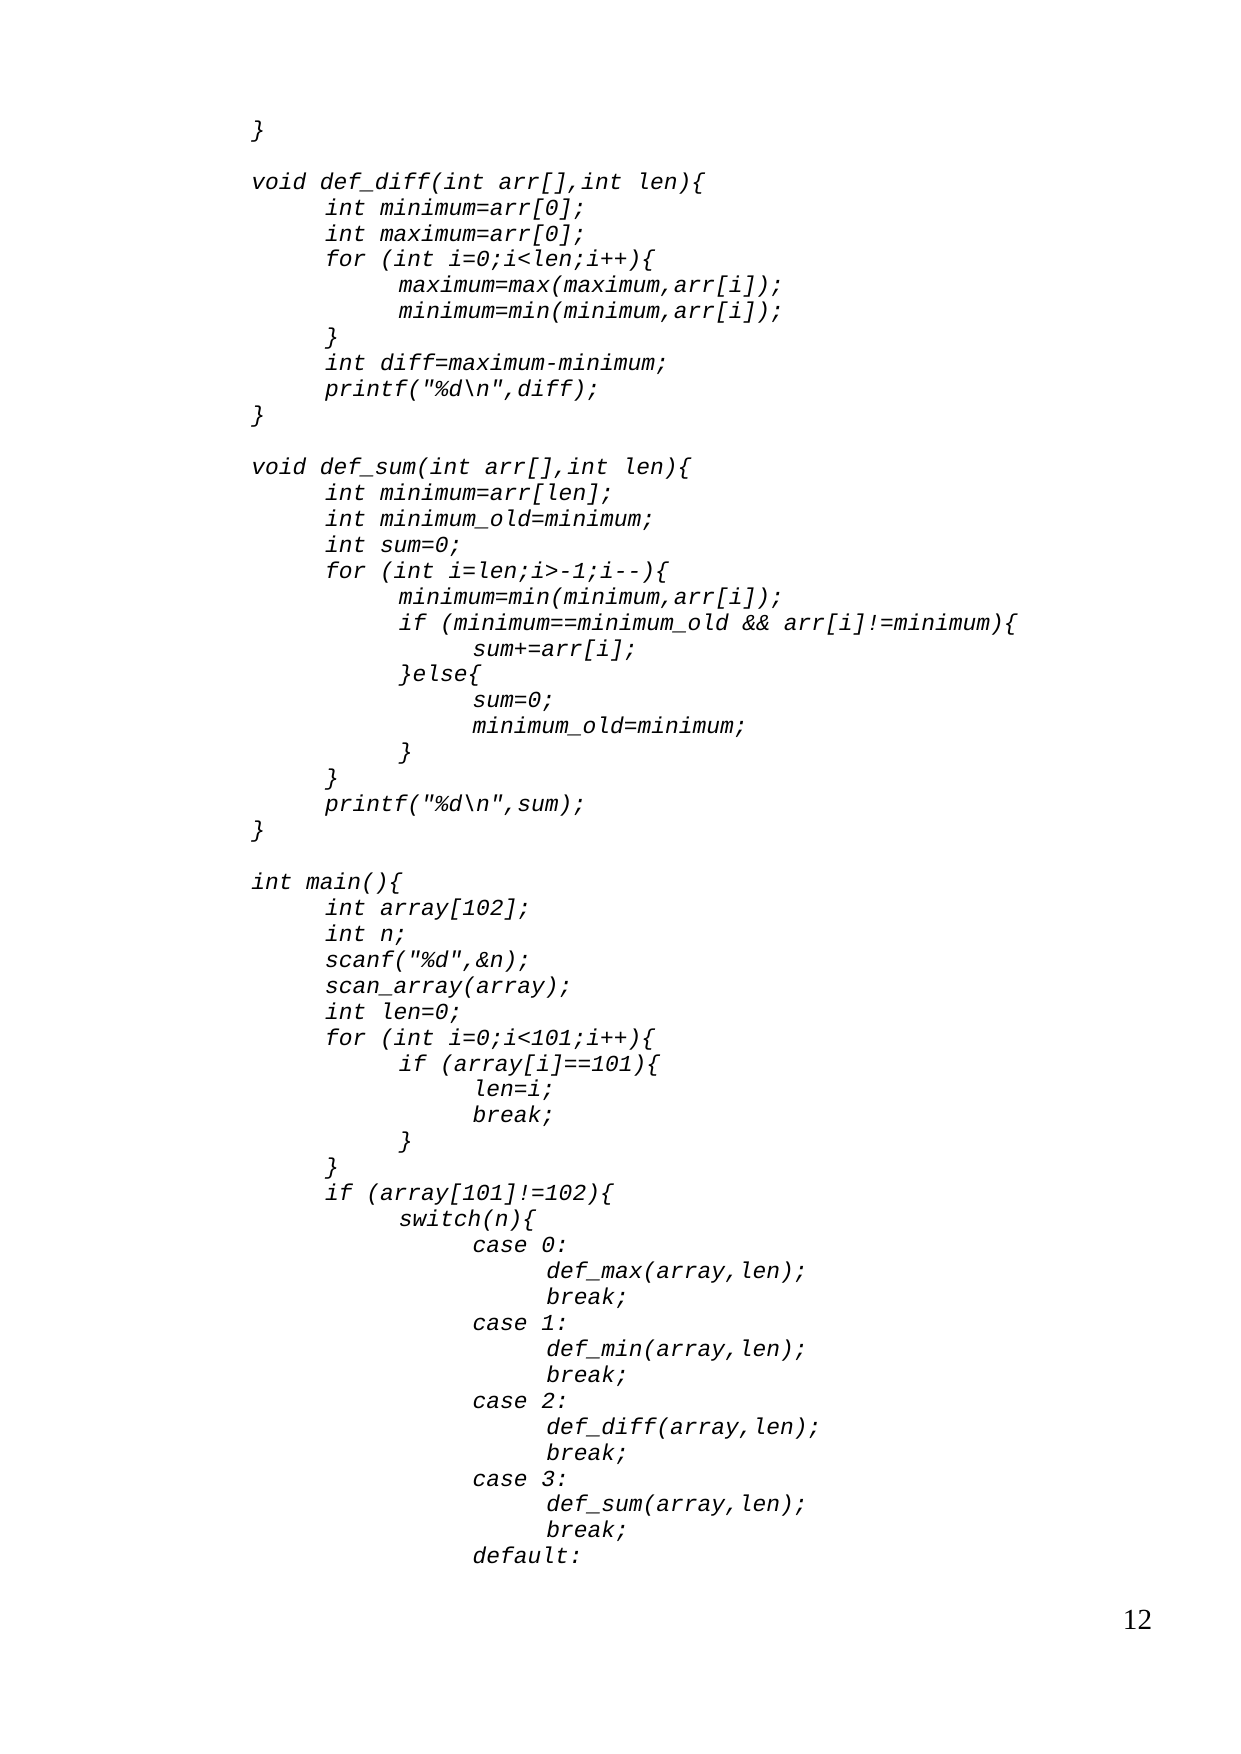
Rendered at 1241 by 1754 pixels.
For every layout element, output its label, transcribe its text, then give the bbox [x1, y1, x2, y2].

text maximum=max(maximum,arr[i]); [177, 274, 1152, 300]
text case 0: [177, 1233, 1152, 1259]
text def_diff(array,len); [177, 1415, 1152, 1441]
text int minimum_old=minimum; [177, 507, 1152, 533]
text } [177, 1156, 1152, 1182]
text break; [177, 1285, 1152, 1311]
text } [177, 741, 1152, 767]
text int minimum=arr[len]; [177, 481, 1152, 507]
text sum=0; [177, 689, 1152, 715]
text case 3: [177, 1467, 1152, 1493]
text len=i; [177, 1078, 1152, 1104]
text } [177, 118, 1152, 144]
text if (array[101]!=102){ [177, 1182, 1152, 1207]
text } [177, 818, 1152, 844]
text minimum=min(minimum,arr[i]); [177, 585, 1152, 611]
text int diff=maximum-minimum; [177, 352, 1152, 377]
text } [177, 326, 1152, 352]
text break; [177, 1519, 1152, 1545]
text int array[102]; [177, 896, 1152, 922]
text void def_sum(int arr[],int len){ [177, 455, 1152, 481]
text def_max(array,len); [177, 1259, 1152, 1285]
text void def_diff(int arr[],int len){ [177, 170, 1152, 196]
text int minimum=arr[0]; [177, 196, 1152, 222]
text if (minimum==minimum_old && arr[i]!=minimum){ [177, 611, 1152, 637]
text def_sum(array,len); [177, 1493, 1152, 1519]
text sum+=arr[i]; [177, 637, 1152, 663]
text case 2: [177, 1389, 1152, 1415]
text break; [177, 1104, 1152, 1130]
text int main(){ [177, 870, 1152, 896]
text int n; [177, 922, 1152, 948]
text }else{ [177, 663, 1152, 689]
text scanf("%d",&n); [177, 948, 1152, 974]
text for (int i=0;i<len;i++){ [177, 248, 1152, 274]
text minimum_old=minimum; [177, 715, 1152, 741]
text printf("%d\n",diff); [177, 377, 1152, 403]
text int len=0; [177, 1000, 1152, 1026]
text break; [177, 1441, 1152, 1467]
text } [177, 1130, 1152, 1156]
text } [177, 767, 1152, 792]
text if (array[i]==101){ [177, 1052, 1152, 1078]
text int maximum=arr[0]; [177, 222, 1152, 248]
text for (int i=0;i<101;i++){ [177, 1026, 1152, 1052]
text break; [177, 1363, 1152, 1389]
text default: [177, 1545, 1152, 1571]
text int sum=0; [177, 533, 1152, 559]
text printf("%d\n",sum); [177, 792, 1152, 818]
text case 1: [177, 1311, 1152, 1337]
text scan_array(array); [177, 974, 1152, 1000]
text for (int i=len;i>-1;i--){ [177, 559, 1152, 585]
text def_min(array,len); [177, 1337, 1152, 1363]
text minimum=min(minimum,arr[i]); [177, 300, 1152, 326]
text } [177, 403, 1152, 429]
text switch(n){ [177, 1207, 1152, 1233]
